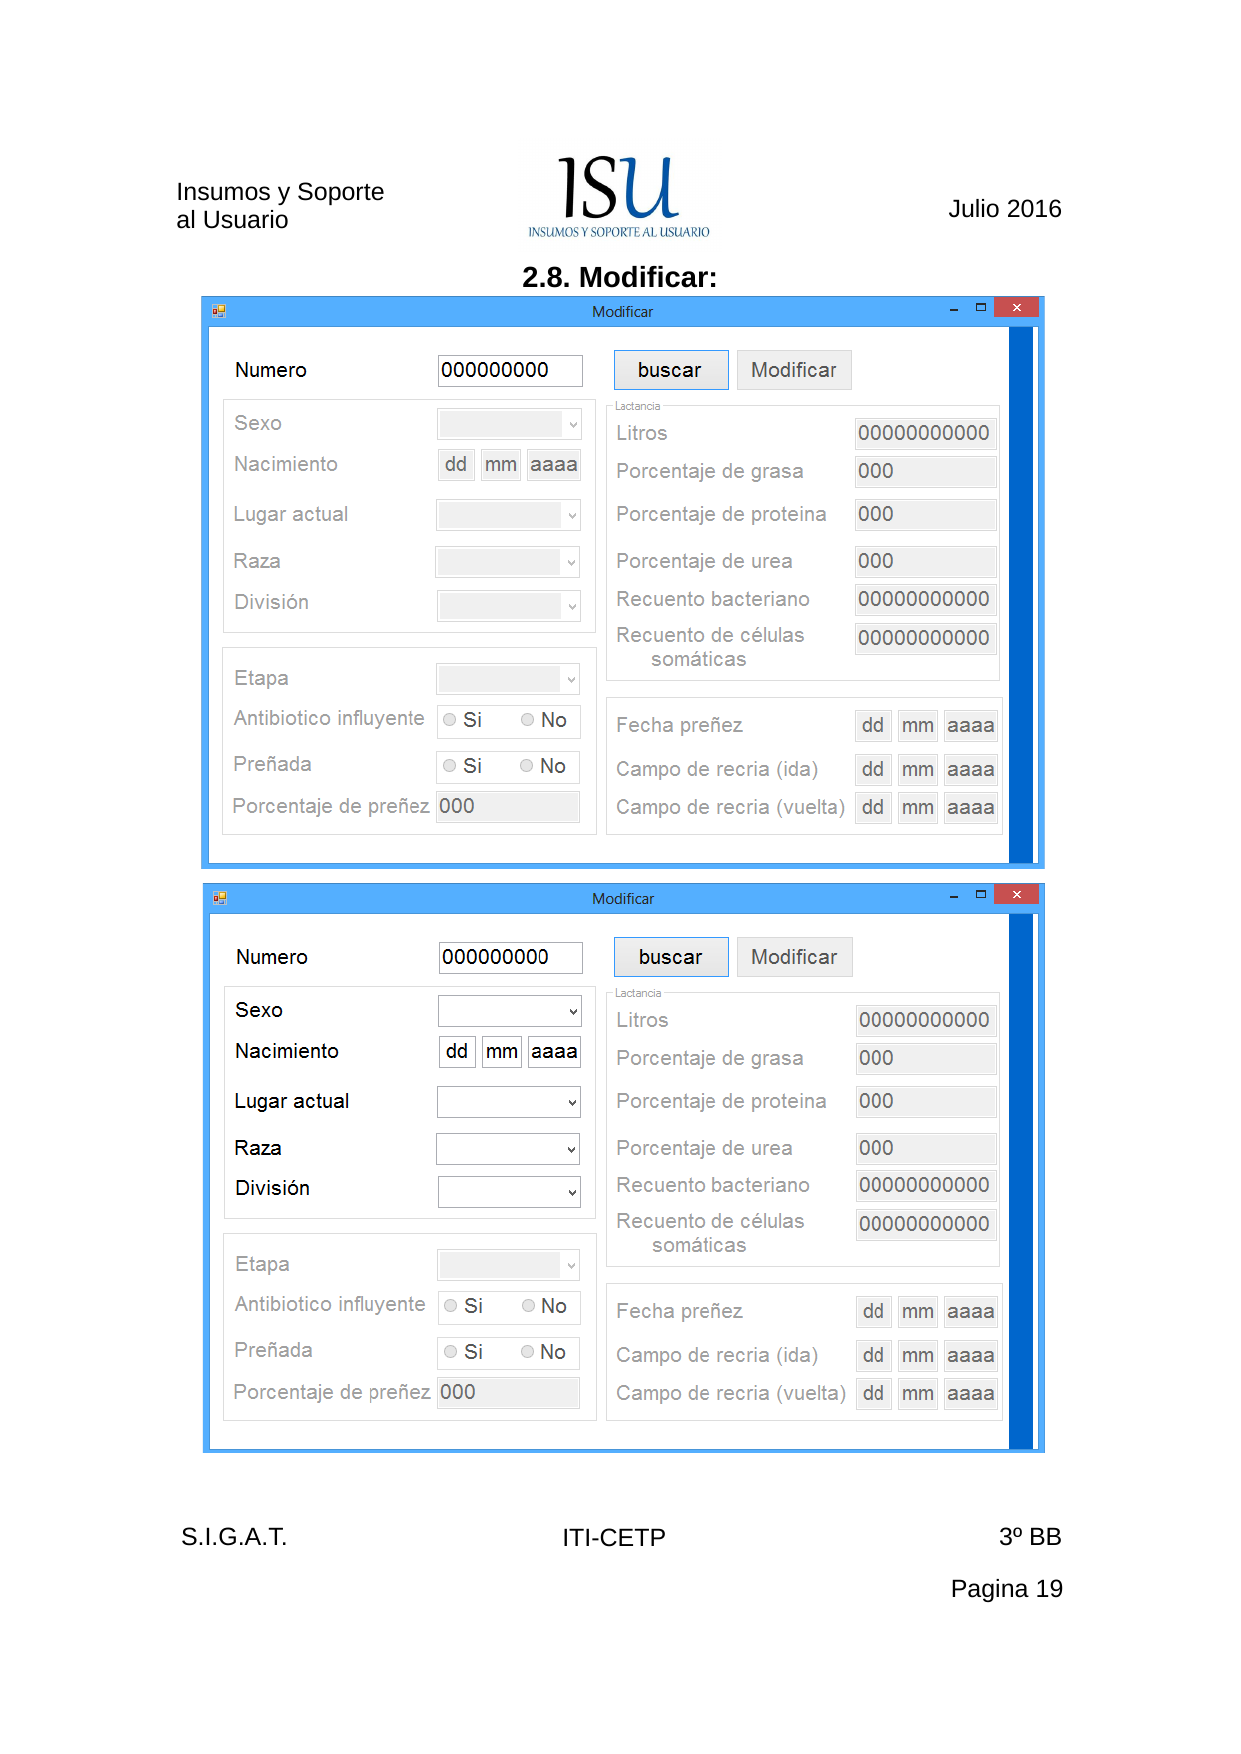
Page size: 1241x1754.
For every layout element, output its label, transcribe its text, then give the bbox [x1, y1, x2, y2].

picture [517, 138, 723, 252]
text 2.8. Modificar: [177, 260, 1063, 293]
